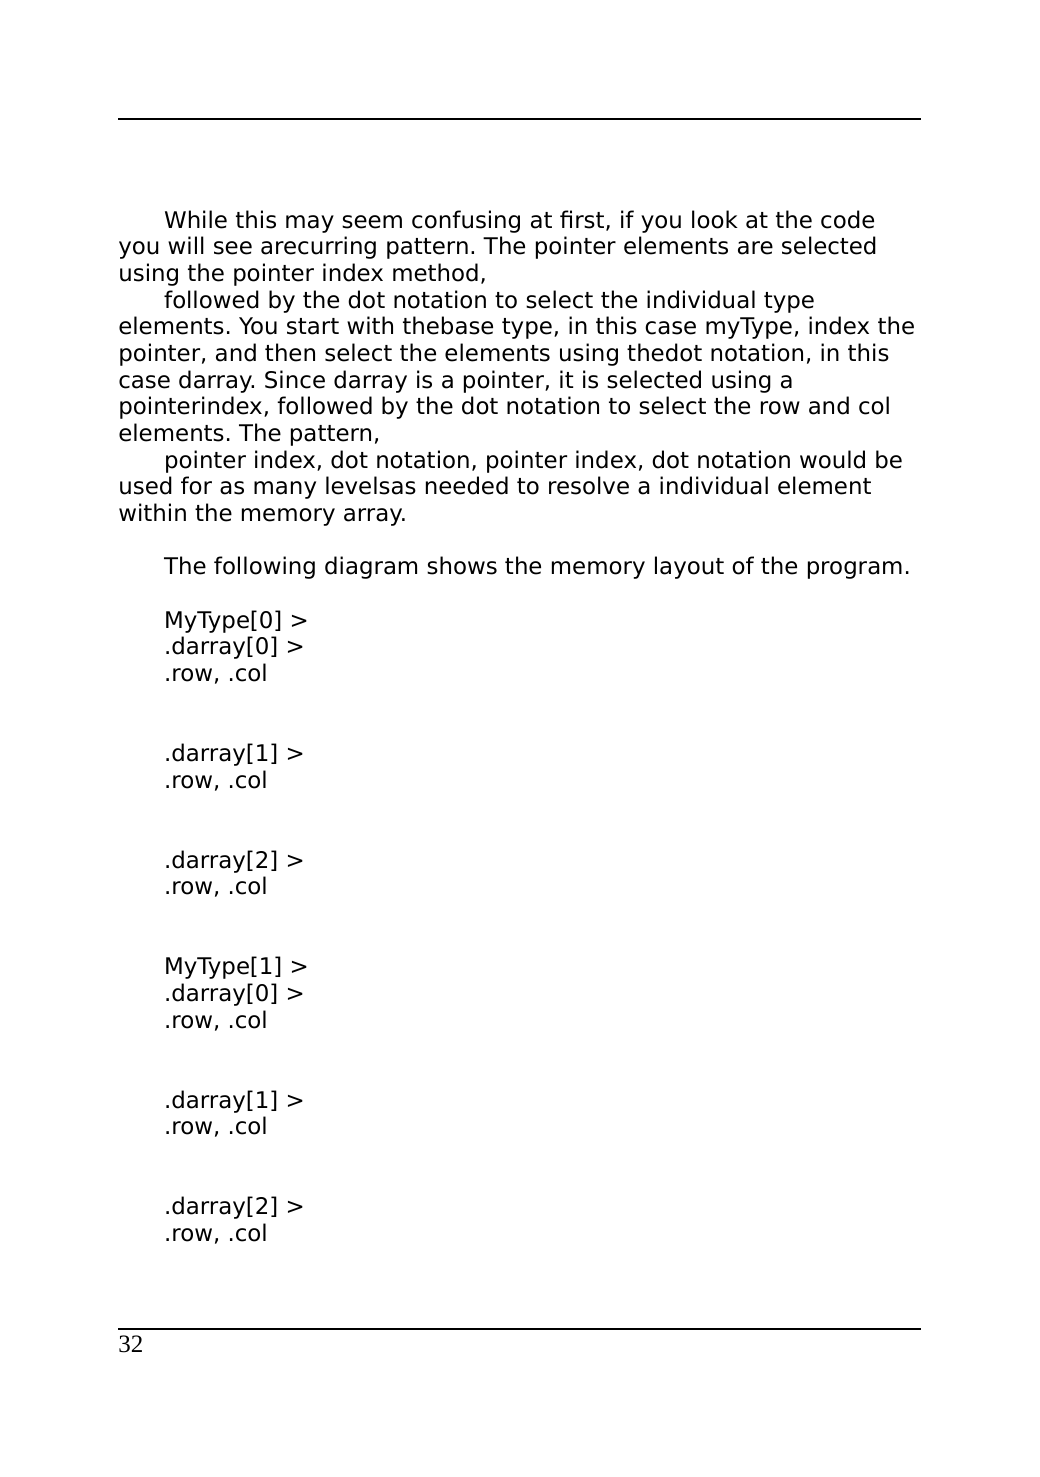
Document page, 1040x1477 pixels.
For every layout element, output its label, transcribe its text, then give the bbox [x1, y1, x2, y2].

text pointer index, dot notation, pointer index, dot notation would be used for as many levelsas needed to resolve a individual element within the memory array. [118, 447, 921, 527]
text While this may seem confusing at first, if you look at the code you will see arecurring pattern. The pointer elements are selected using the pointer index method, [118, 207, 921, 287]
text .row, .col [118, 873, 921, 900]
text .row, .col [118, 767, 921, 793]
text .darray[0] > [118, 980, 921, 1007]
text .darray[0] > [118, 633, 921, 660]
text .darray[2] > [118, 1193, 921, 1220]
text .darray[1] > [118, 740, 921, 767]
text .row, .col [118, 1007, 921, 1033]
text MyType[0] > [118, 607, 921, 633]
text .row, .col [118, 660, 921, 687]
text .darray[1] > [118, 1087, 921, 1113]
text .darray[2] > [118, 847, 921, 873]
text followed by the dot notation to select the individual type elements. You start with thebase type, in this case myType, index the pointer, and then select the elements using thedot notation, in this case darray. Since darray is a pointer, it is selected using a pointerindex, followed by the dot notation to select the row and col elements. The pattern, [118, 287, 921, 447]
text The following diagram shows the memory layout of the program. [118, 553, 921, 580]
text MyType[1] > [118, 953, 921, 980]
text .row, .col [118, 1113, 921, 1140]
text .row, .col [118, 1220, 921, 1247]
